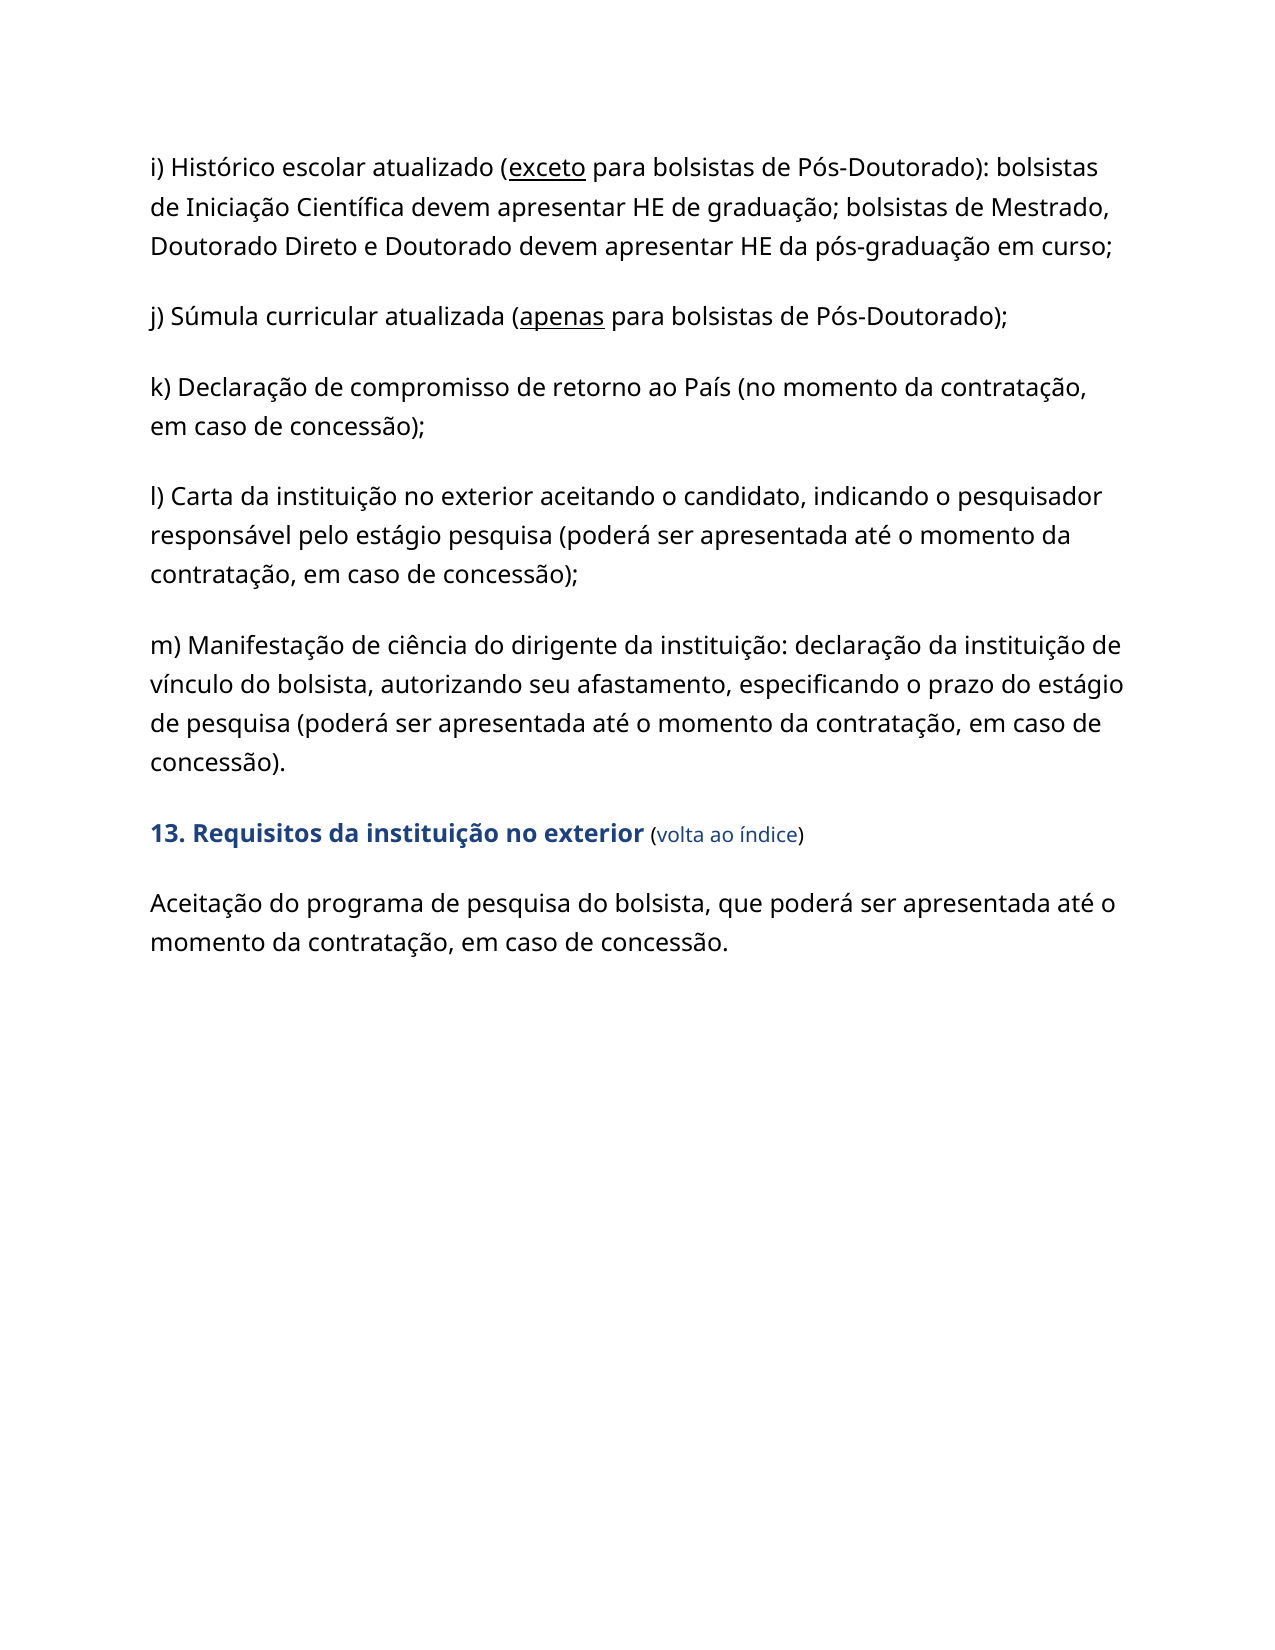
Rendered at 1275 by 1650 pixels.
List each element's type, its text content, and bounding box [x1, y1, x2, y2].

text l) Carta da instituição no exterior aceitando o candidato, indicando o pesquisador responsável pelo estágio pesquisa (poderá ser apresentada até o momento da contratação, em caso de concessão); [150, 479, 1125, 591]
text k) Declaração de compromisso de retorno ao País (no momento da contratação, em caso de concessão); [150, 369, 1125, 442]
text i) Histórico escolar atualizado (exceto para bolsistas de Pós-Doutorado): bolsistas de Iniciação Científica devem apresentar HE de graduação; bolsistas de Mestrado, Doutorado Direto e Doutorado devem apresentar HE da pós-graduação em curso; [150, 150, 1125, 262]
text 13. Requisitos da instituição no exterior (volta ao índice) [150, 815, 1125, 849]
text j) Súmula curricular atualizada (apenas para bolsistas de Pós-Doutorado); [150, 299, 1125, 333]
text Aceitação do programa de pesquisa do bolsista, que poderá ser apresentada até o momento da contratação, em caso de concessão. [150, 886, 1125, 959]
text m) Manifestação de ciência do dirigente da instituição: declaração da instituição de vínculo do bolsista, autorizando seu afastamento, especificando o prazo do estágio de pesquisa (poderá ser apresentada até o momento da contratação, em caso de concessão). [150, 627, 1125, 779]
